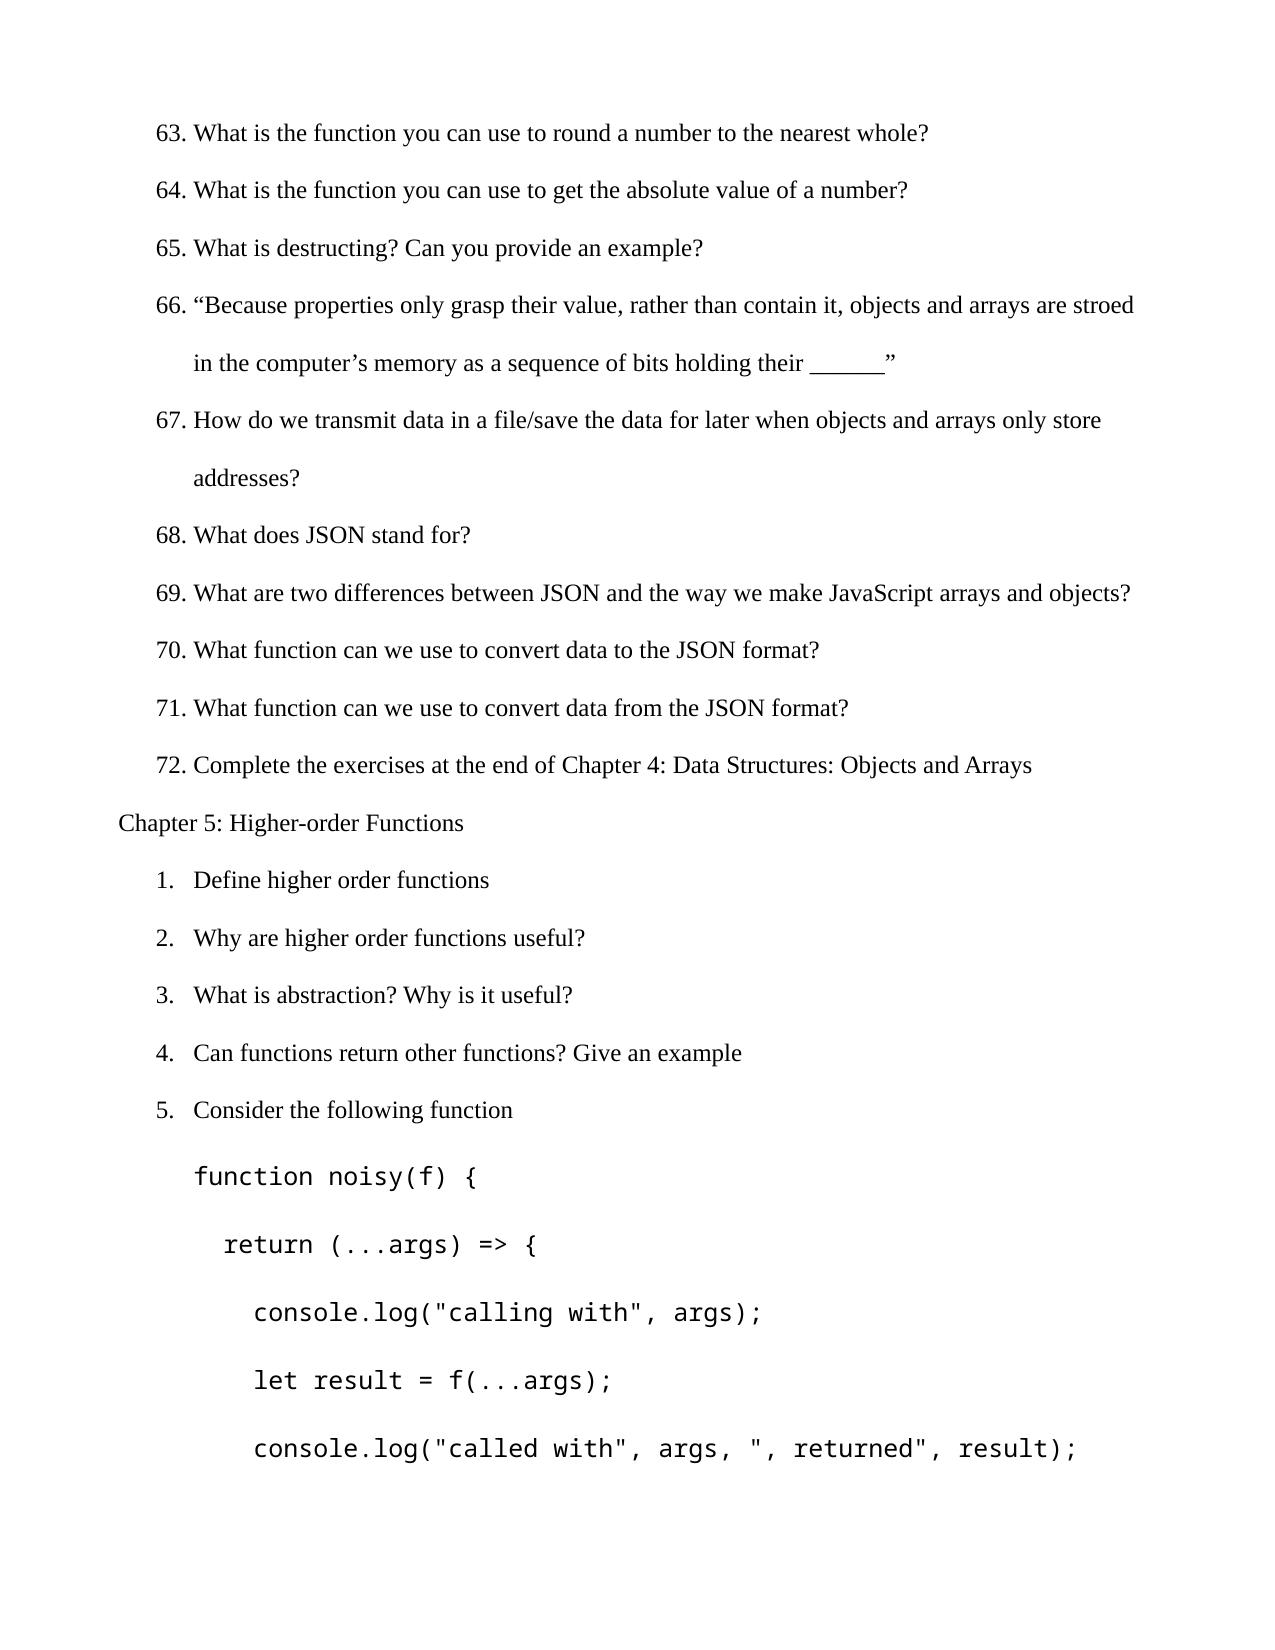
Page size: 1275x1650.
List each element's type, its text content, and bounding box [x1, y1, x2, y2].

list What is the function you can use to get the absolute value of a number? [156, 176, 1157, 204]
list Why are higher order functions useful? [156, 923, 1157, 952]
list What are two differences between JSON and the way we make JavaScript arrays and objects? [156, 578, 1157, 607]
list Define higher order functions [156, 866, 1157, 894]
list What does JSON stand for? [156, 521, 1157, 549]
list What function can we use to convert data to the JSON format? [156, 636, 1157, 664]
list What is destructing? Can you provide an example? [156, 233, 1157, 262]
list What function can we use to convert data from the JSON format? [156, 693, 1157, 722]
list Consider the following function function noisy(f) { return (...args) => { console.log("calling with", args); let result = f(...args); console.log("called with", args, ", returned", result); [156, 1096, 1157, 1465]
list Complete the exercises at the end of Chapter 4: Data Structures: Objects and Arrays [156, 751, 1157, 779]
list “Because properties only grasp their value, rather than contain it, objects and arrays are stroed in the computer’s memory as a sequence of bits holding their ______” [156, 291, 1157, 377]
list What is the function you can use to round a number to the nearest whole? [156, 118, 1157, 147]
list How do we transmit data in a file/save the data for later when objects and arrays only store addresses? [156, 406, 1157, 492]
list Can functions return other functions? Give an example [156, 1038, 1157, 1067]
text Chapter 5: Higher-order Functions [118, 808, 1157, 837]
list What is abstraction? Why is it useful? [156, 981, 1157, 1009]
